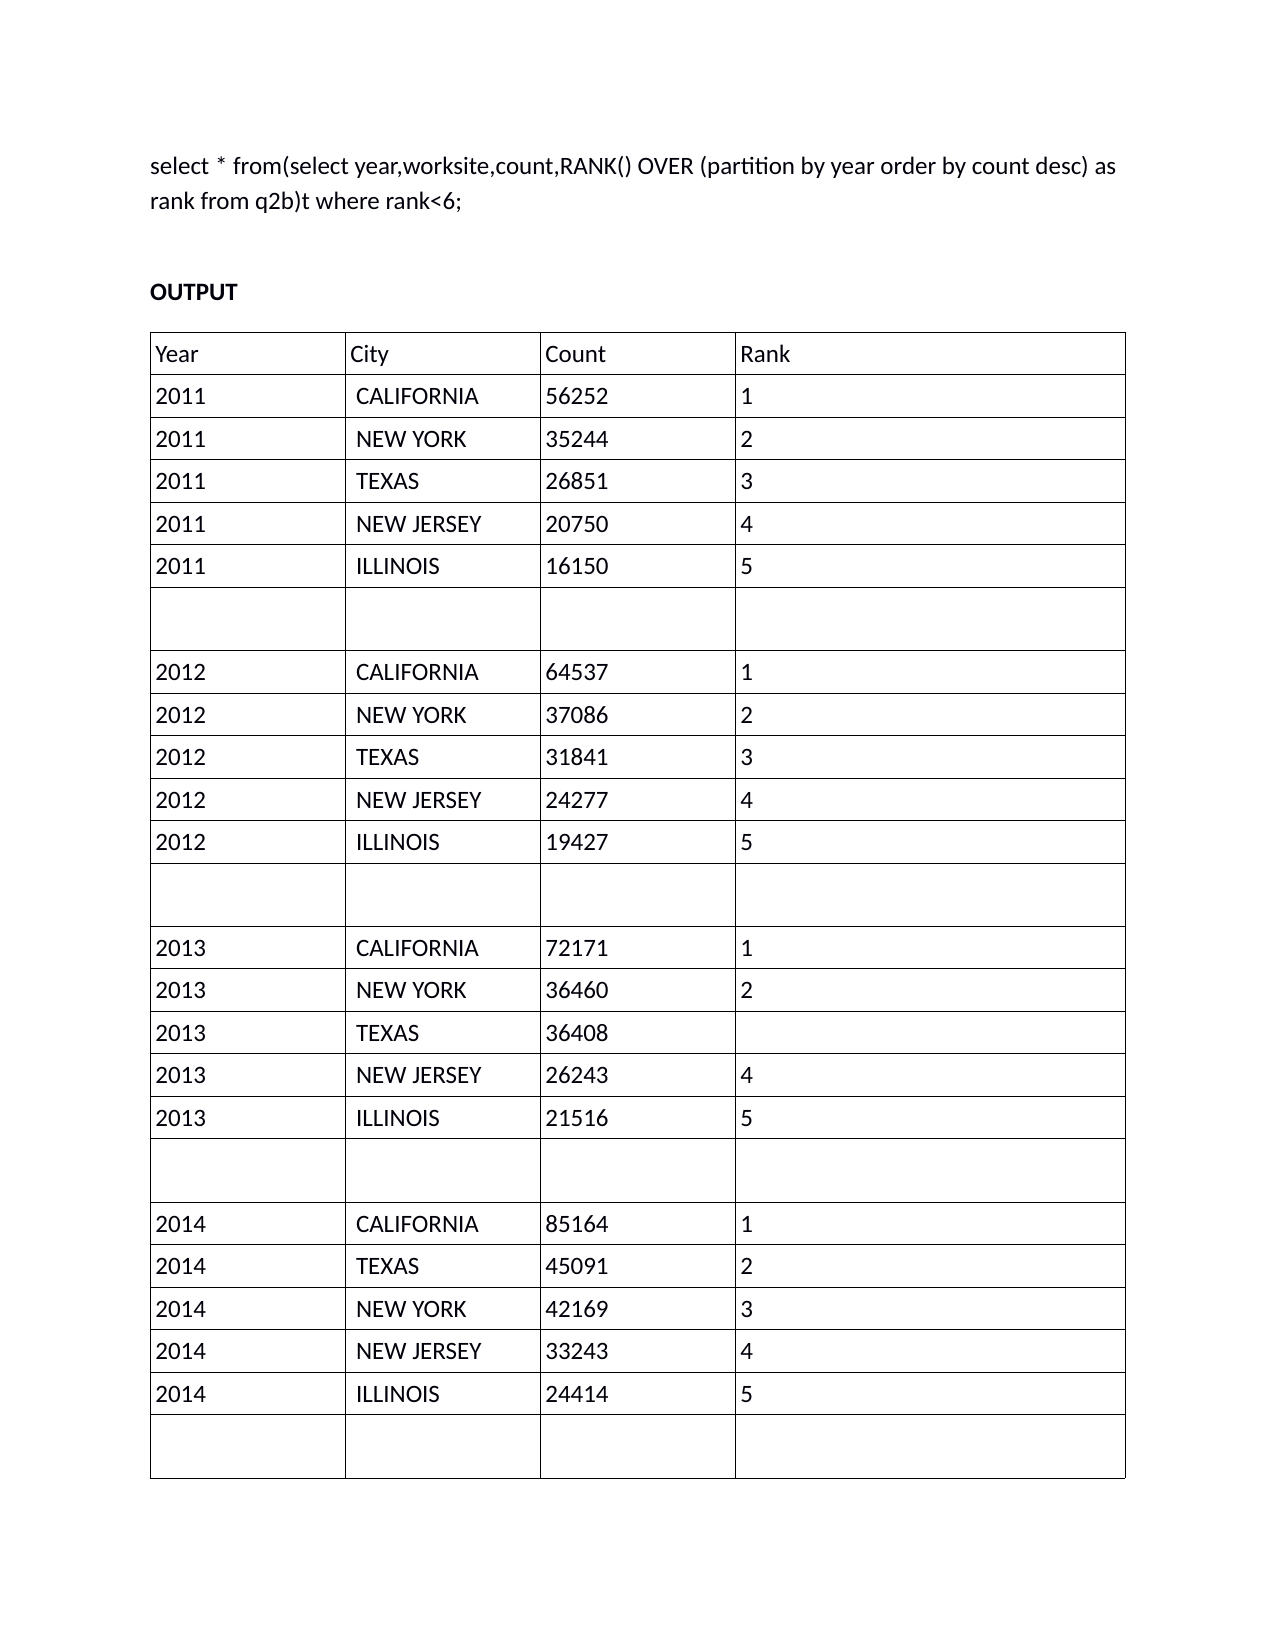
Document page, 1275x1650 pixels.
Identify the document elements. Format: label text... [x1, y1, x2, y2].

table_cell 72171 [541, 927, 735, 968]
table_cell 16150 [541, 545, 735, 587]
table_cell 2 [736, 1245, 1125, 1287]
table_cell 56252 [541, 375, 735, 417]
table_cell 3 [736, 1288, 1125, 1329]
table_cell 2011 [151, 375, 345, 417]
table_cell NEW JERSEY [346, 1054, 540, 1096]
table_cell 5 [736, 821, 1125, 862]
table_cell 2013 [151, 1012, 345, 1053]
table_cell NEW JERSEY [346, 1330, 540, 1372]
table_cell ILLINOIS [346, 1373, 540, 1414]
table_cell ILLINOIS [346, 1097, 540, 1138]
table_cell 2012 [151, 821, 345, 862]
table_cell 4 [736, 1330, 1125, 1372]
table_cell TEXAS [346, 736, 540, 777]
table_cell 20750 [541, 503, 735, 544]
table_cell 4 [736, 1054, 1125, 1096]
table_cell 36408 [541, 1012, 735, 1053]
table_cell [736, 864, 1125, 926]
table_cell [151, 1415, 345, 1477]
table_cell 45091 [541, 1245, 735, 1287]
table_cell 2014 [151, 1245, 345, 1287]
table_cell 2012 [151, 736, 345, 777]
table_cell 2013 [151, 1097, 345, 1138]
table_cell 4 [736, 503, 1125, 544]
table_cell 33243 [541, 1330, 735, 1372]
table_cell 21516 [541, 1097, 735, 1138]
table_cell 2013 [151, 969, 345, 1011]
table_cell CALIFORNIA [346, 375, 540, 417]
table_cell [151, 588, 345, 650]
table_cell 1 [736, 375, 1125, 417]
table_cell 2 [736, 694, 1125, 735]
table_cell NEW YORK [346, 418, 540, 459]
table_header Rank [736, 333, 1125, 374]
table_header City [346, 333, 540, 374]
table_cell 5 [736, 1097, 1125, 1138]
table_header Year [151, 333, 345, 374]
table_cell [346, 1415, 540, 1477]
table_cell 2014 [151, 1203, 345, 1244]
table_cell ILLINOIS [346, 545, 540, 587]
table_cell [541, 1415, 735, 1477]
table_cell 2013 [151, 1054, 345, 1096]
table_cell 2011 [151, 460, 345, 502]
text OUTPUT [150, 276, 1125, 306]
table_cell 24414 [541, 1373, 735, 1414]
table_cell 1 [736, 927, 1125, 968]
table_cell 2 [736, 969, 1125, 1011]
table_cell [541, 864, 735, 926]
table_cell TEXAS [346, 1012, 540, 1053]
table_cell TEXAS [346, 460, 540, 502]
table_cell 2012 [151, 651, 345, 692]
table_cell 85164 [541, 1203, 735, 1244]
table_cell 2011 [151, 503, 345, 544]
table_cell [541, 1139, 735, 1202]
table_header Count [541, 333, 735, 374]
table_cell 5 [736, 1373, 1125, 1414]
table_cell 26851 [541, 460, 735, 502]
table_cell 2014 [151, 1288, 345, 1329]
table_cell 2014 [151, 1373, 345, 1414]
table_cell 2013 [151, 927, 345, 968]
table_cell 19427 [541, 821, 735, 862]
table_cell 35244 [541, 418, 735, 459]
table_cell 2012 [151, 694, 345, 735]
table_cell CALIFORNIA [346, 651, 540, 692]
table_cell 2011 [151, 545, 345, 587]
table_cell 2014 [151, 1330, 345, 1372]
table_cell [151, 864, 345, 926]
table_cell [151, 1139, 345, 1202]
table_cell 2012 [151, 779, 345, 820]
text select * from(select year,worksite,count,RANK() OVER (partition by year order by count desc) as rank from q2b)t where rank<6; [150, 150, 1125, 216]
table_cell 1 [736, 1203, 1125, 1244]
table_cell CALIFORNIA [346, 1203, 540, 1244]
table_cell TEXAS [346, 1245, 540, 1287]
table_cell [736, 1139, 1125, 1202]
table_cell [346, 864, 540, 926]
table_cell NEW JERSEY [346, 503, 540, 544]
table_cell CALIFORNIA [346, 927, 540, 968]
table_cell 5 [736, 545, 1125, 587]
table_cell 3 [736, 736, 1125, 777]
table_cell [541, 588, 735, 650]
table_cell 1 [736, 651, 1125, 692]
table_cell 3 [736, 460, 1125, 502]
table_cell 24277 [541, 779, 735, 820]
table_cell NEW YORK [346, 969, 540, 1011]
table_cell [736, 1415, 1125, 1477]
table_cell 2 [736, 418, 1125, 459]
table_cell NEW YORK [346, 1288, 540, 1329]
table_cell 4 [736, 779, 1125, 820]
table_cell [736, 588, 1125, 650]
table_cell 37086 [541, 694, 735, 735]
table_cell [346, 588, 540, 650]
table_cell NEW YORK [346, 694, 540, 735]
table_cell NEW JERSEY [346, 779, 540, 820]
table_cell 42169 [541, 1288, 735, 1329]
table_cell 31841 [541, 736, 735, 777]
table_cell ILLINOIS [346, 821, 540, 862]
table_cell 2011 [151, 418, 345, 459]
table_cell 36460 [541, 969, 735, 1011]
table_cell 64537 [541, 651, 735, 692]
table_cell [736, 1012, 1125, 1053]
table_cell [346, 1139, 540, 1202]
table_cell 26243 [541, 1054, 735, 1096]
